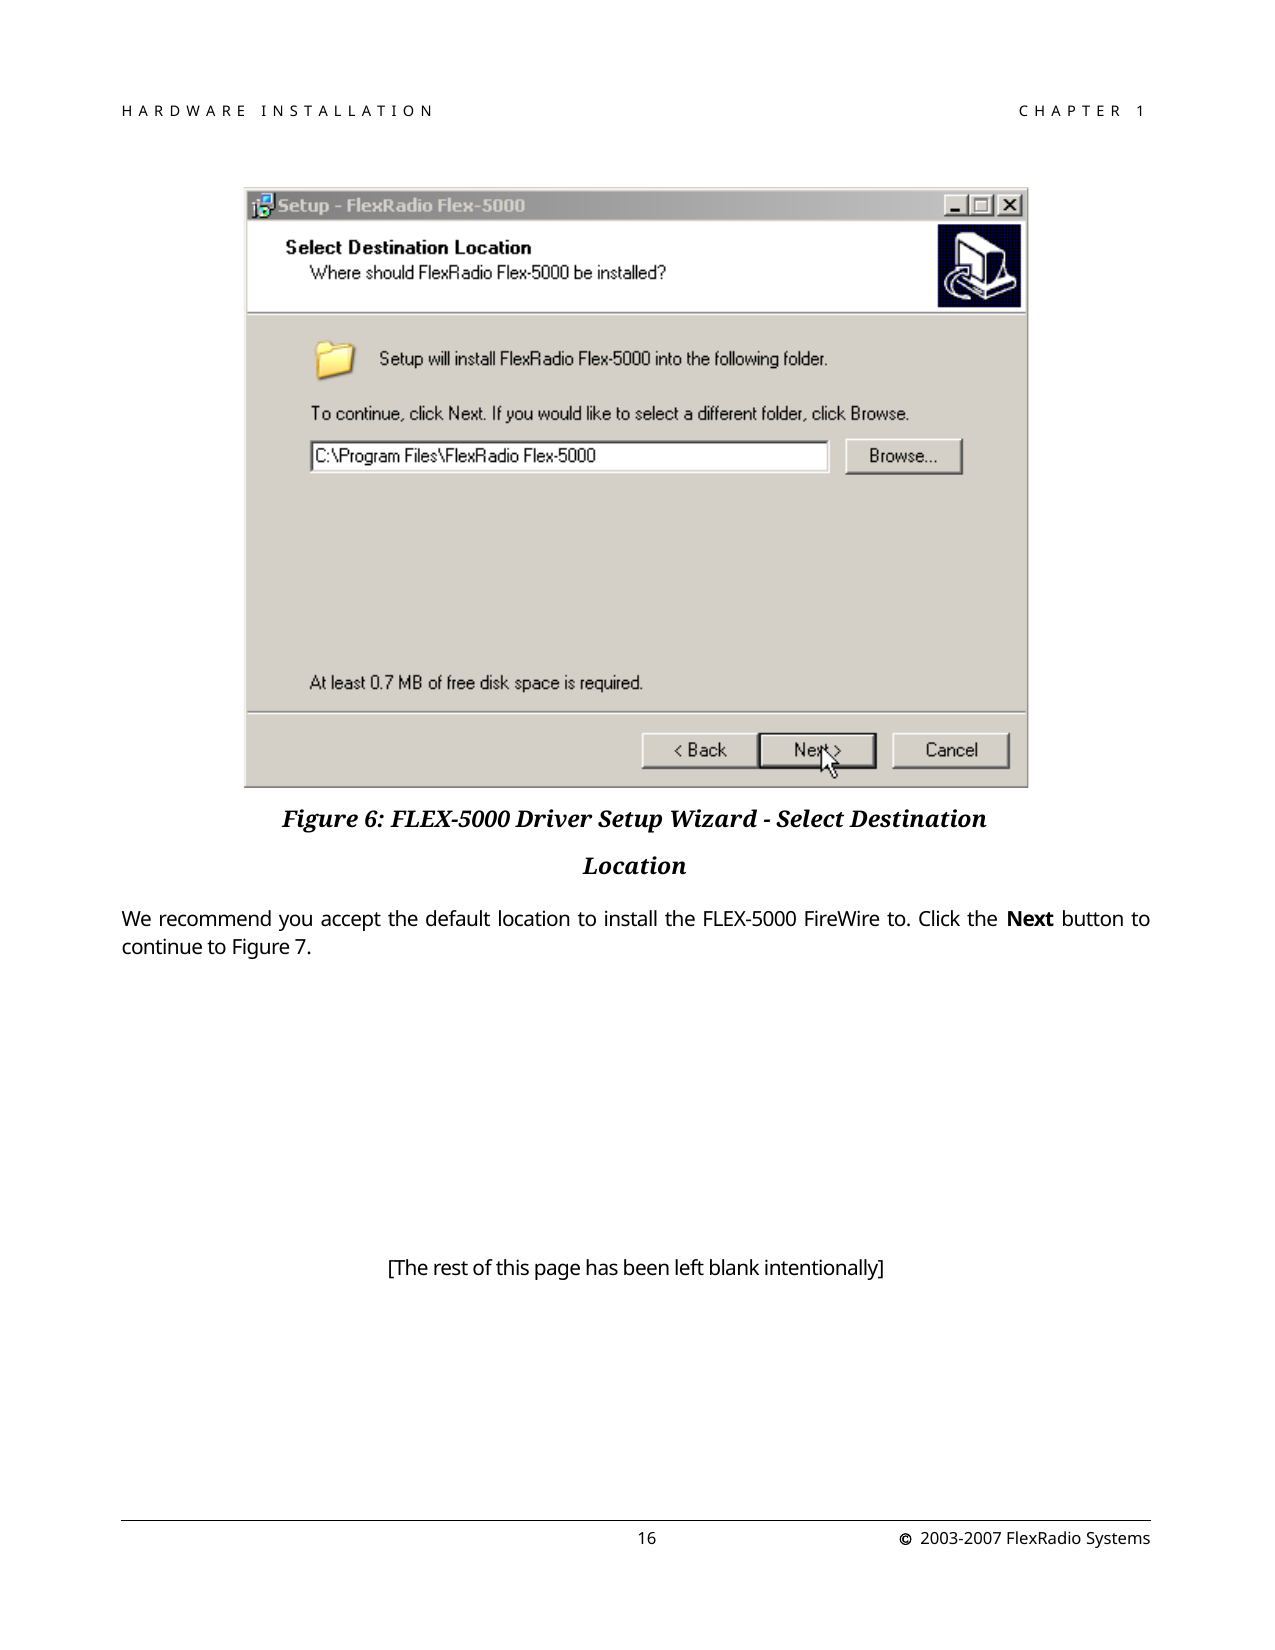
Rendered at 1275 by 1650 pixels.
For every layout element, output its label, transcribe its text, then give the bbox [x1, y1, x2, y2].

picture [243, 187, 1029, 788]
text Figure 6: FLEX-5000 Driver Setup Wizard - Select Destination Location [244, 788, 1028, 881]
text [The rest of this page has been left blank intentionally] [121, 1253, 1151, 1282]
text We recommend you accept the default location to install the FLEX-5000 FireWire to. Click the Next button to continue to Figure 7. [121, 904, 1151, 961]
